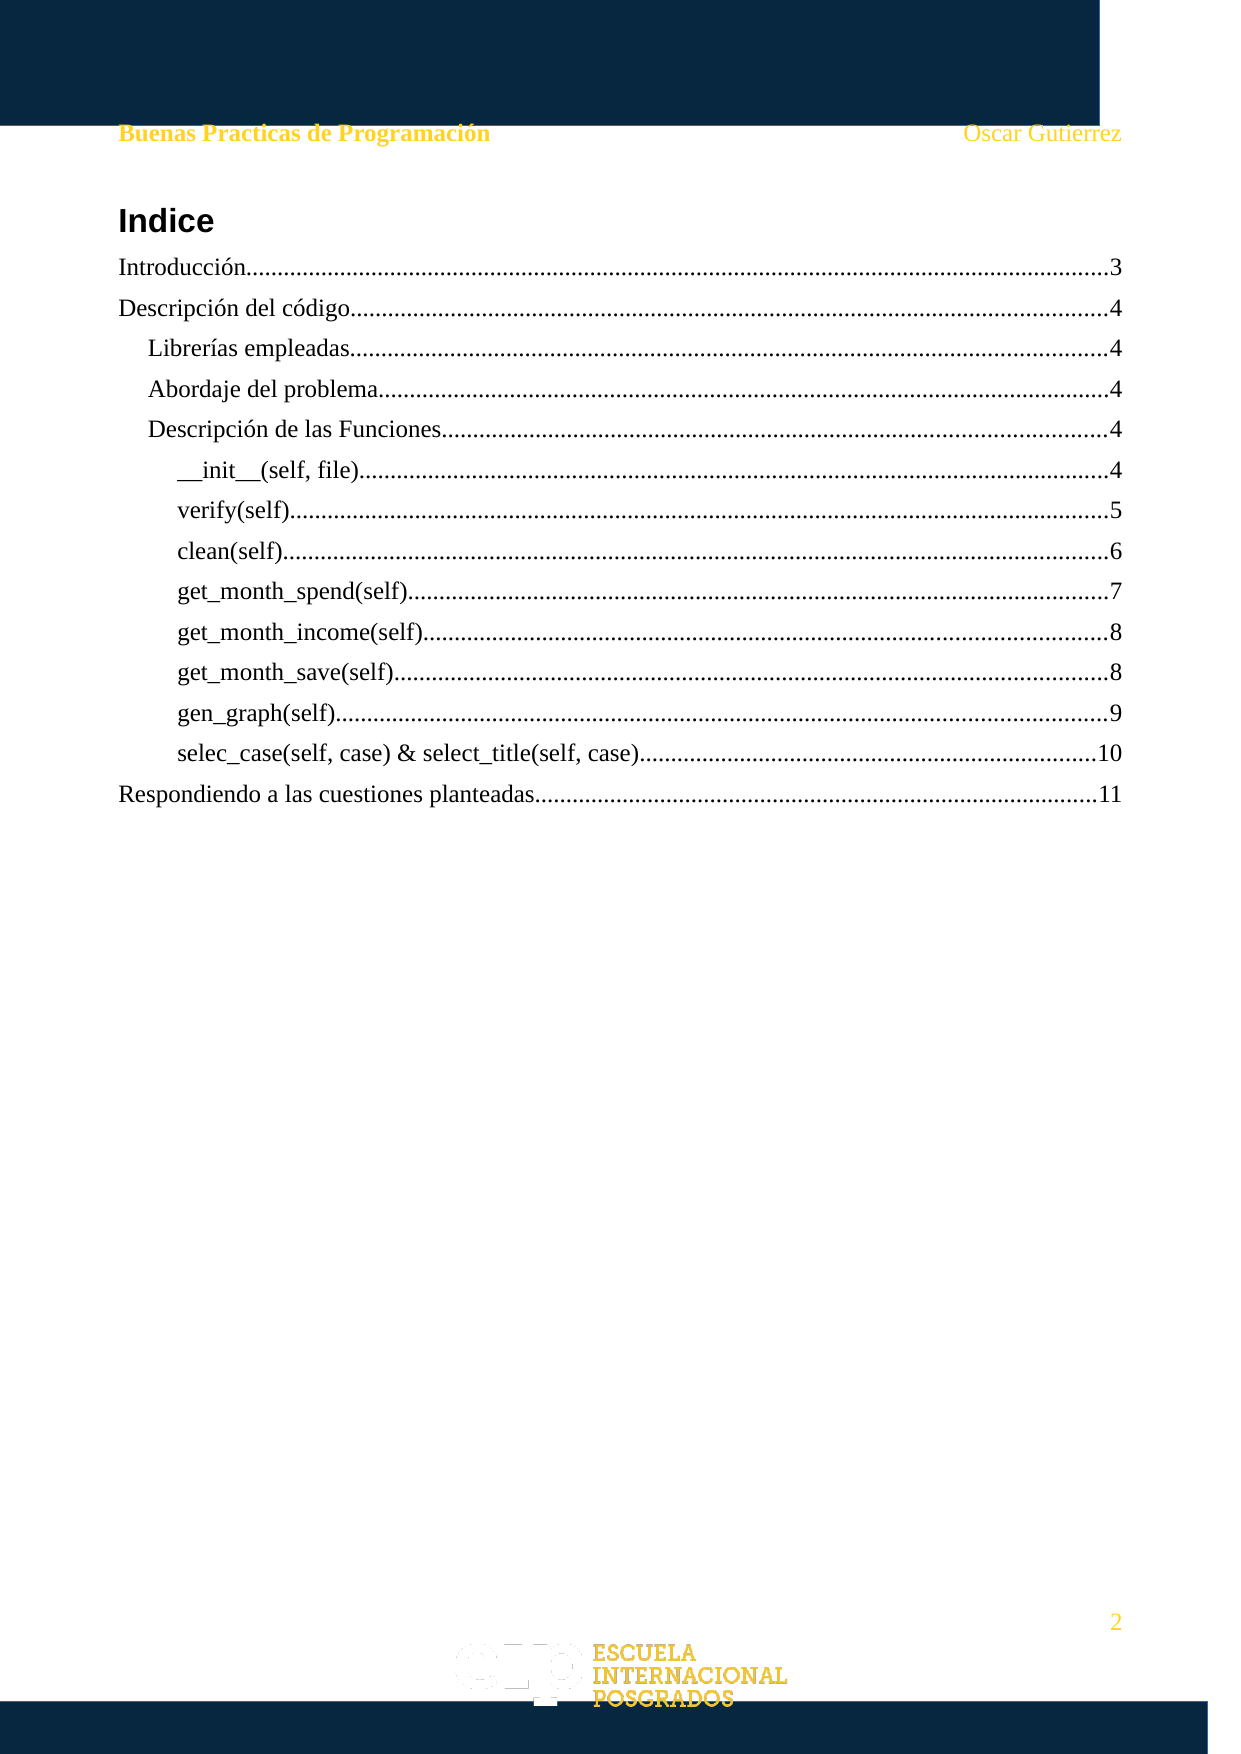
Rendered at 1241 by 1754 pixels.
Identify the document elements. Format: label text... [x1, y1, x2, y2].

text Librerías empleadas 4 [148, 333, 1122, 362]
picture [452, 1614, 788, 1712]
subtitle Indice [118, 201, 1122, 240]
text verify(self) 5 [177, 495, 1122, 524]
text gen_graph(self) 9 [177, 698, 1122, 727]
text Respondiendo a las cuestiones planteadas 11 [118, 779, 1122, 808]
text clean(self) 6 [177, 536, 1122, 565]
text get_month_spend(self) 7 [177, 576, 1122, 605]
text Abordaje del problema 4 [148, 374, 1122, 403]
text get_month_income(self) 8 [177, 617, 1122, 646]
text Descripción del código 4 [118, 293, 1122, 322]
text __init__(self, file) 4 [177, 455, 1122, 484]
text Introducción 3 [118, 252, 1122, 281]
text Descripción de las Funciones 4 [148, 414, 1122, 443]
text selec_case(self, case) & select_title(self, case) 10 [177, 738, 1122, 767]
text get_month_save(self) 8 [177, 657, 1122, 686]
